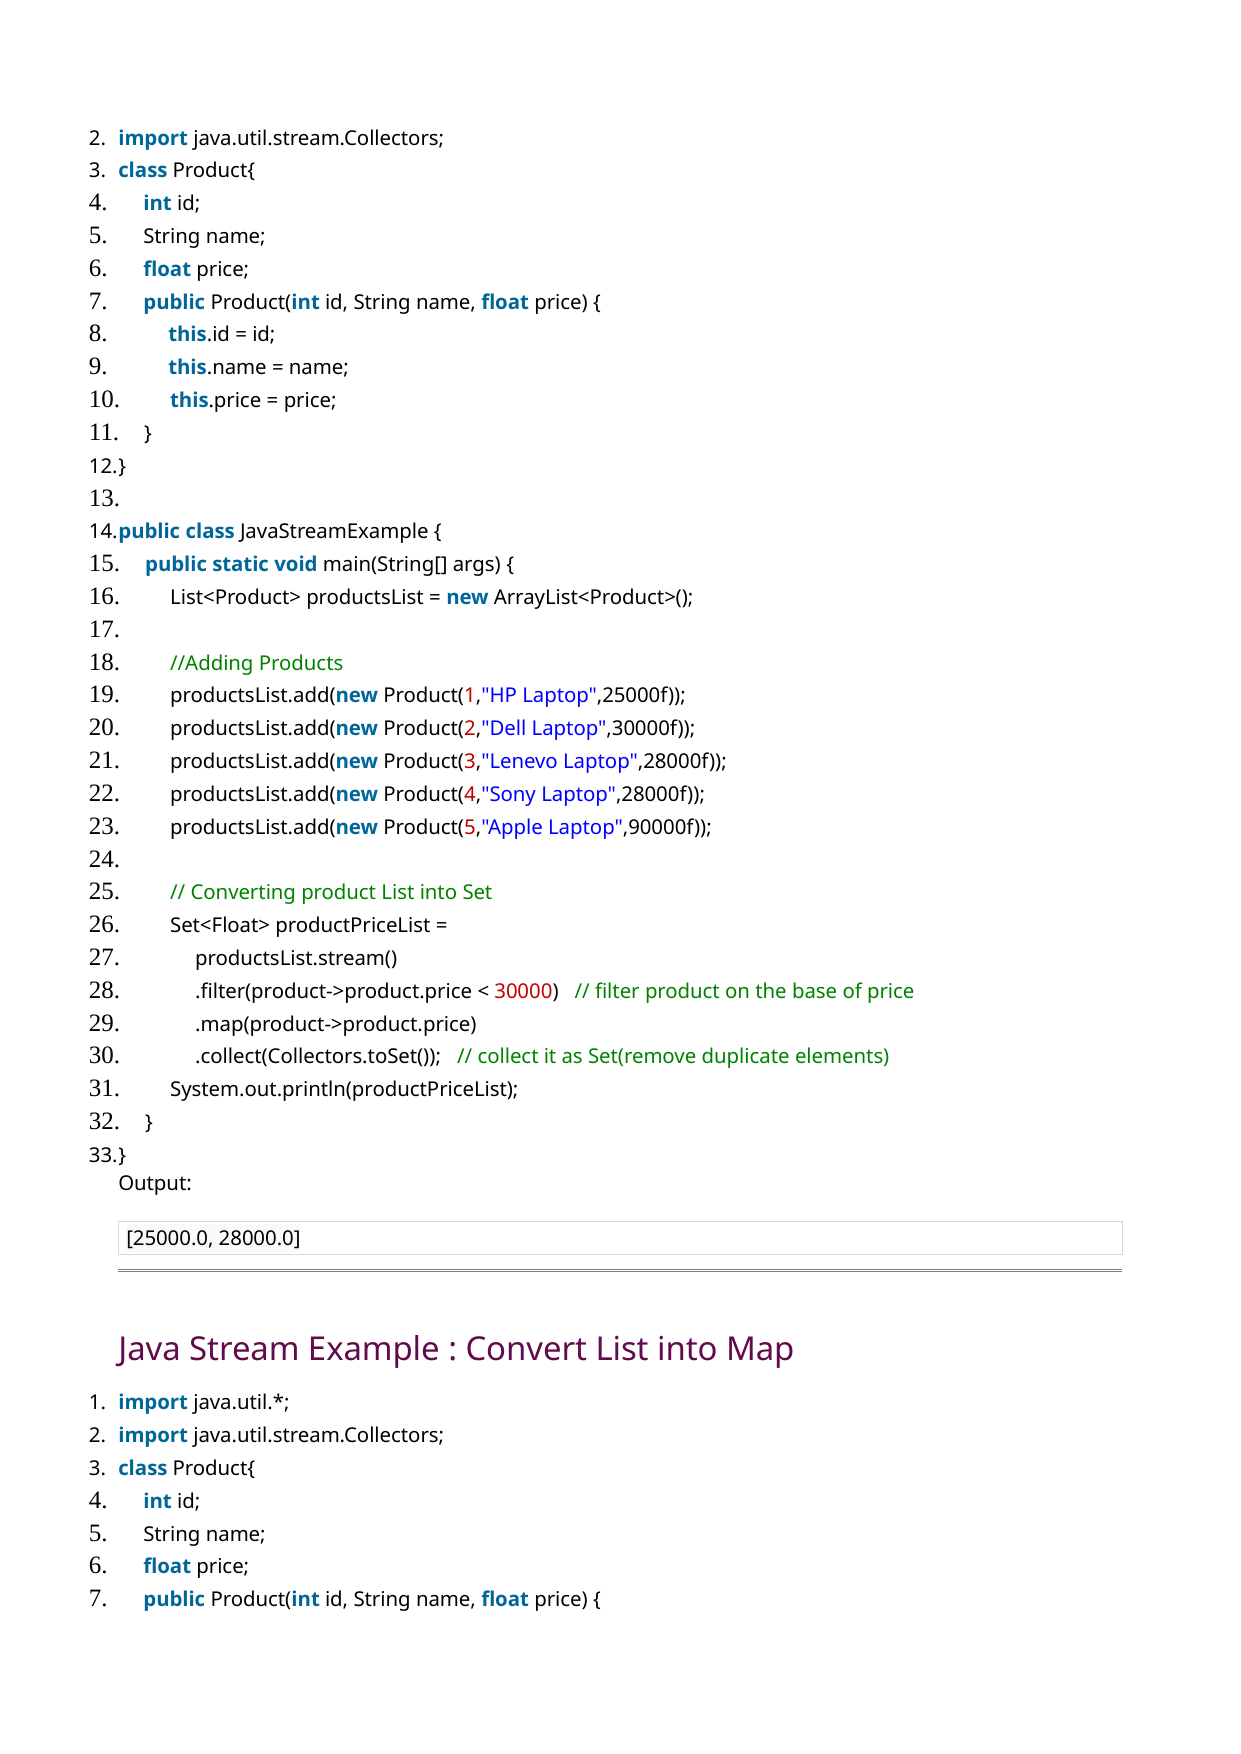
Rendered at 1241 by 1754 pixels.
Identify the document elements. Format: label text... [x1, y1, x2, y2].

text Output: [118, 1168, 1122, 1196]
list } [118, 446, 1122, 479]
list productsList.stream() [118, 938, 1122, 971]
list // Converting product List into Set [118, 873, 1122, 906]
list float price; [118, 1547, 1122, 1580]
list productsList.add(new Product(3,"Lenevo Laptop",28000f)); [118, 742, 1122, 774]
list .map(product->product.price) [118, 1004, 1122, 1037]
text [25000.0, 28000.0] [119, 1222, 1122, 1254]
list int id; [118, 1481, 1122, 1514]
list productsList.add(new Product(2,"Dell Laptop",30000f)); [118, 709, 1122, 742]
list this.price = price; [118, 381, 1122, 413]
list this.name = name; [118, 348, 1122, 381]
list public class JavaStreamExample { [118, 512, 1122, 545]
list //Adding Products [118, 643, 1122, 676]
list } [118, 1102, 1122, 1135]
list System.out.println(productPriceList); [118, 1070, 1122, 1102]
list String name; [118, 217, 1122, 249]
list .collect(Collectors.toSet()); // collect it as Set(remove duplicate elements) [118, 1037, 1122, 1070]
list productsList.add(new Product(5,"Apple Laptop",90000f)); [118, 807, 1122, 840]
list int id; [118, 184, 1122, 217]
list public Product(int id, String name, float price) { [118, 1580, 1122, 1613]
list productsList.add(new Product(4,"Sony Laptop",28000f)); [118, 774, 1122, 807]
list public static void main(String[] args) { [118, 545, 1122, 577]
list import java.util.stream.Collectors; [118, 1416, 1122, 1448]
list import java.util.stream.Collectors; [118, 118, 1122, 151]
list Set<Float> productPriceList = [118, 906, 1122, 938]
list } [118, 1135, 1122, 1168]
list productsList.add(new Product(1,"HP Laptop",25000f)); [118, 676, 1122, 709]
list class Product{ [118, 151, 1122, 184]
list this.id = id; [118, 315, 1122, 348]
list float price; [118, 249, 1122, 282]
subtitle Java Stream Example : Convert List into Map [118, 1326, 1122, 1370]
list import java.util.*; [118, 1383, 1122, 1416]
list List<Product> productsList = new ArrayList<Product>(); [118, 577, 1122, 610]
list .filter(product->product.price < 30000) // filter product on the base of price [118, 971, 1122, 1004]
list public Product(int id, String name, float price) { [118, 282, 1122, 315]
list class Product{ [118, 1448, 1122, 1481]
list } [118, 413, 1122, 446]
list String name; [118, 1514, 1122, 1547]
